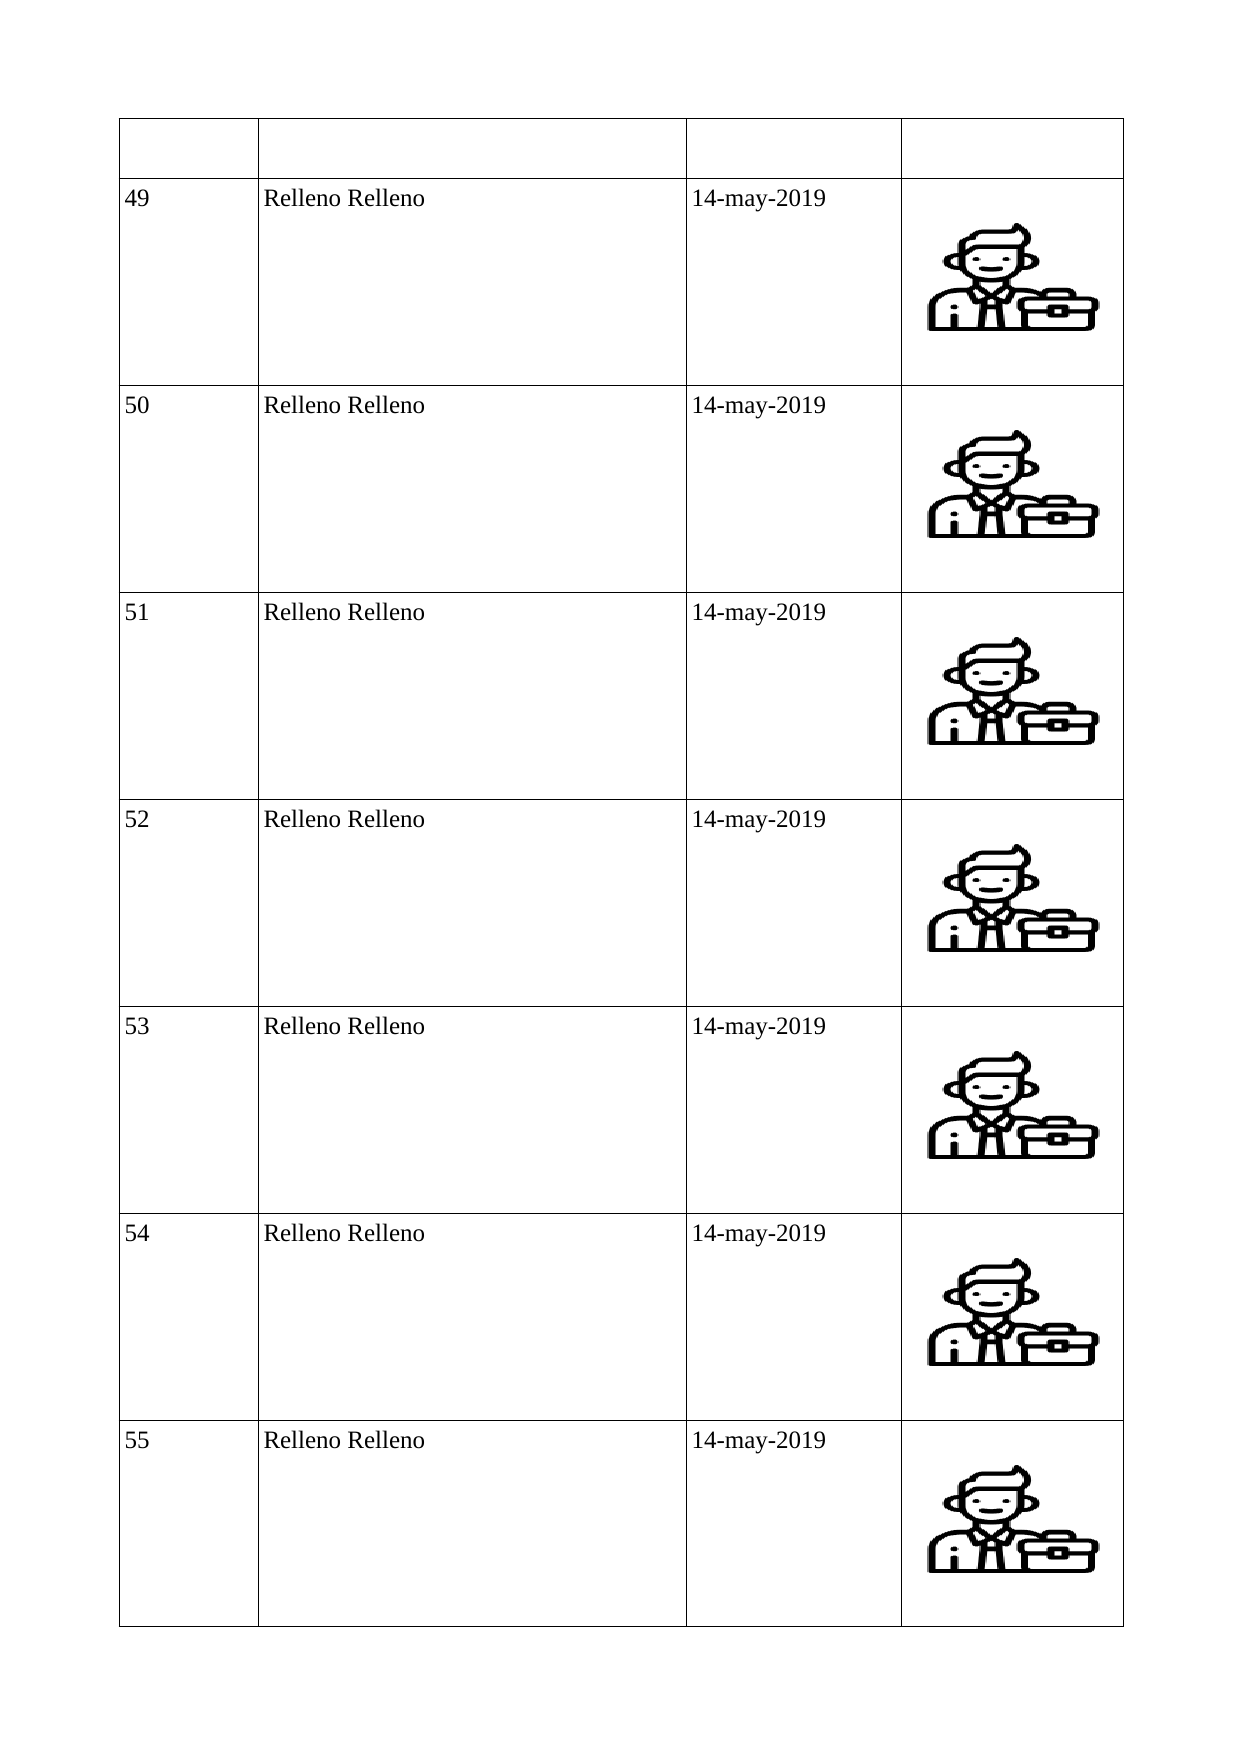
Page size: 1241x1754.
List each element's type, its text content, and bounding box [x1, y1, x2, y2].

table_cell [902, 593, 1123, 637]
table_cell [902, 179, 1123, 223]
table_cell a [902, 1421, 1123, 1626]
table_cell a [902, 386, 1123, 592]
table_cell a [902, 224, 1123, 384]
table_cell 54 [120, 1214, 258, 1419]
table_cell 14-may-2019 [687, 386, 901, 592]
table_cell [14, 385, 119, 592]
table_cell 52 [120, 800, 258, 1006]
picture [919, 223, 1109, 331]
table_cell Relleno Relleno [259, 1007, 686, 1212]
table_cell [14, 178, 119, 384]
table_cell [259, 119, 686, 178]
table_cell 14-may-2019 [687, 1007, 901, 1212]
table_cell Relleno Relleno [259, 1421, 686, 1626]
table_cell Relleno Relleno [259, 800, 686, 1006]
table_cell [14, 1420, 119, 1626]
picture [919, 844, 1109, 952]
table_cell Relleno Relleno [259, 179, 686, 384]
table_cell 14-may-2019 [687, 800, 901, 1006]
table_cell Relleno Relleno [259, 593, 686, 798]
table_cell a [902, 1007, 1123, 1212]
table_cell Relleno Relleno [259, 1214, 686, 1419]
table_cell 14-may-2019 [687, 593, 901, 798]
table_cell [14, 799, 119, 1006]
picture [919, 1258, 1109, 1366]
table_cell 53 [120, 1007, 258, 1212]
table_cell [120, 119, 258, 178]
table_cell 49 [120, 179, 258, 384]
picture [919, 430, 1109, 538]
picture [919, 1465, 1109, 1573]
table_cell [14, 118, 119, 178]
table_cell 14-may-2019 [687, 1214, 901, 1419]
table_cell a [902, 119, 1123, 178]
table_cell a [902, 1214, 1123, 1419]
table_cell [14, 592, 119, 798]
table_cell Relleno Relleno [259, 386, 686, 592]
table_cell a [902, 800, 1123, 1006]
table_cell 14-may-2019 [687, 1421, 901, 1626]
table_cell 51 [120, 593, 258, 798]
table_cell [14, 1213, 119, 1419]
table_cell 50 [120, 386, 258, 592]
table_cell [14, 1006, 119, 1212]
picture [919, 637, 1109, 745]
table_cell 55 [120, 1421, 258, 1626]
picture [919, 1051, 1109, 1159]
table_cell 14-may-2019 [687, 179, 901, 384]
table_cell a [902, 638, 1123, 798]
table_cell [687, 119, 901, 178]
